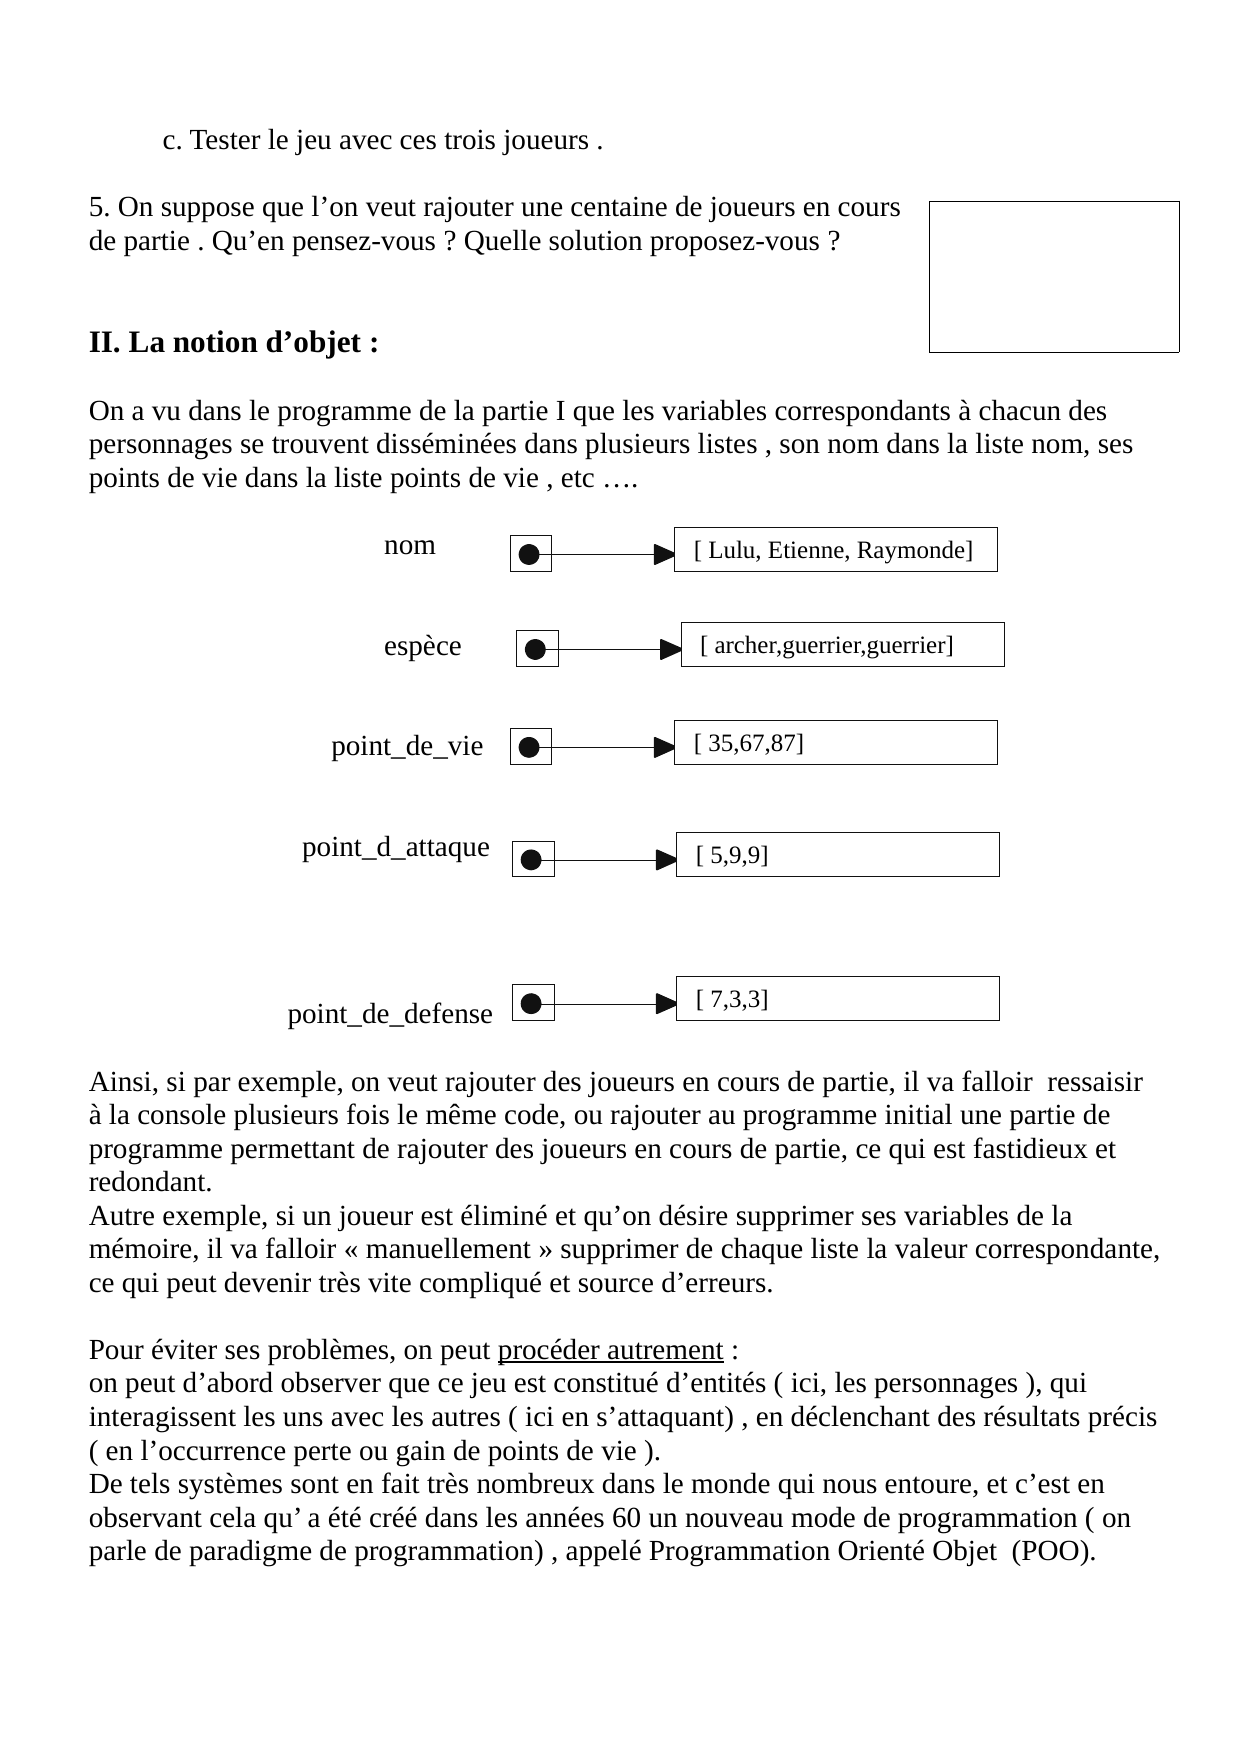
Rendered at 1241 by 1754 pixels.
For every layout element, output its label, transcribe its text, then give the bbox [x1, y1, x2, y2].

text point_d_attaque [88, 829, 1163, 862]
text [552, 748, 674, 762]
text De tels systèmes sont en fait très nombreux dans le monde qui nous entoure, et c’est en observant cela qu’ a été créé dans les années 60 un nouveau mode de programmation ( on parle de paradigme de programmation) , appelé Programmation Orienté Objet (POO). [88, 1466, 1163, 1567]
text II. La notion d’objet : [88, 323, 1163, 359]
text On a vu dans le programme de la partie I que les variables correspondants à chacun des personnages se trouvent disséminées dans plusieurs listes , son nom dans la liste nom, ses points de vie dans la liste points de vie , etc …. [88, 393, 1163, 493]
text c. Tester le jeu avec ces trois joueurs . [88, 122, 1163, 156]
text [930, 202, 1179, 352]
text 5. On suppose que l’on veut rajouter une centaine de joueurs en cours de partie . Qu’en pensez-vous ? Quelle solution proposez-vous ? [88, 189, 1163, 256]
text [1005, 628, 1163, 661]
text [998, 527, 1163, 561]
text Pour éviter ses problèmes, on peut procéder autrement : [88, 1332, 1163, 1366]
text [552, 728, 674, 747]
text point_de_vie [88, 728, 510, 762]
text on peut d’abord observer que ce jeu est constitué d’entités ( ici, les personnages ), qui interagissent les uns avec les autres ( ici en s’attaquant) , en déclenchant des résultats précis ( en l’occurrence perte ou gain de points de vie ). [88, 1366, 1163, 1466]
text espèce [88, 628, 681, 661]
text point_de_defense [88, 997, 1163, 1030]
text [998, 728, 1163, 762]
text nom [88, 527, 674, 561]
text Ainsi, si par exemple, on veut rajouter des joueurs en cours de partie, il va falloir ressaisir à la console plusieurs fois le même code, ou rajouter au programme initial une partie de programme permettant de rajouter des joueurs en cours de partie, ce qui est fastidieux et redondant. [88, 1064, 1163, 1198]
text Autre exemple, si un joueur est éliminé et qu’on désire supprimer ses variables de la mémoire, il va falloir « manuellement » supprimer de chaque liste la valeur correspondante, ce qui peut devenir très vite compliqué et source d’erreurs. [88, 1198, 1163, 1298]
